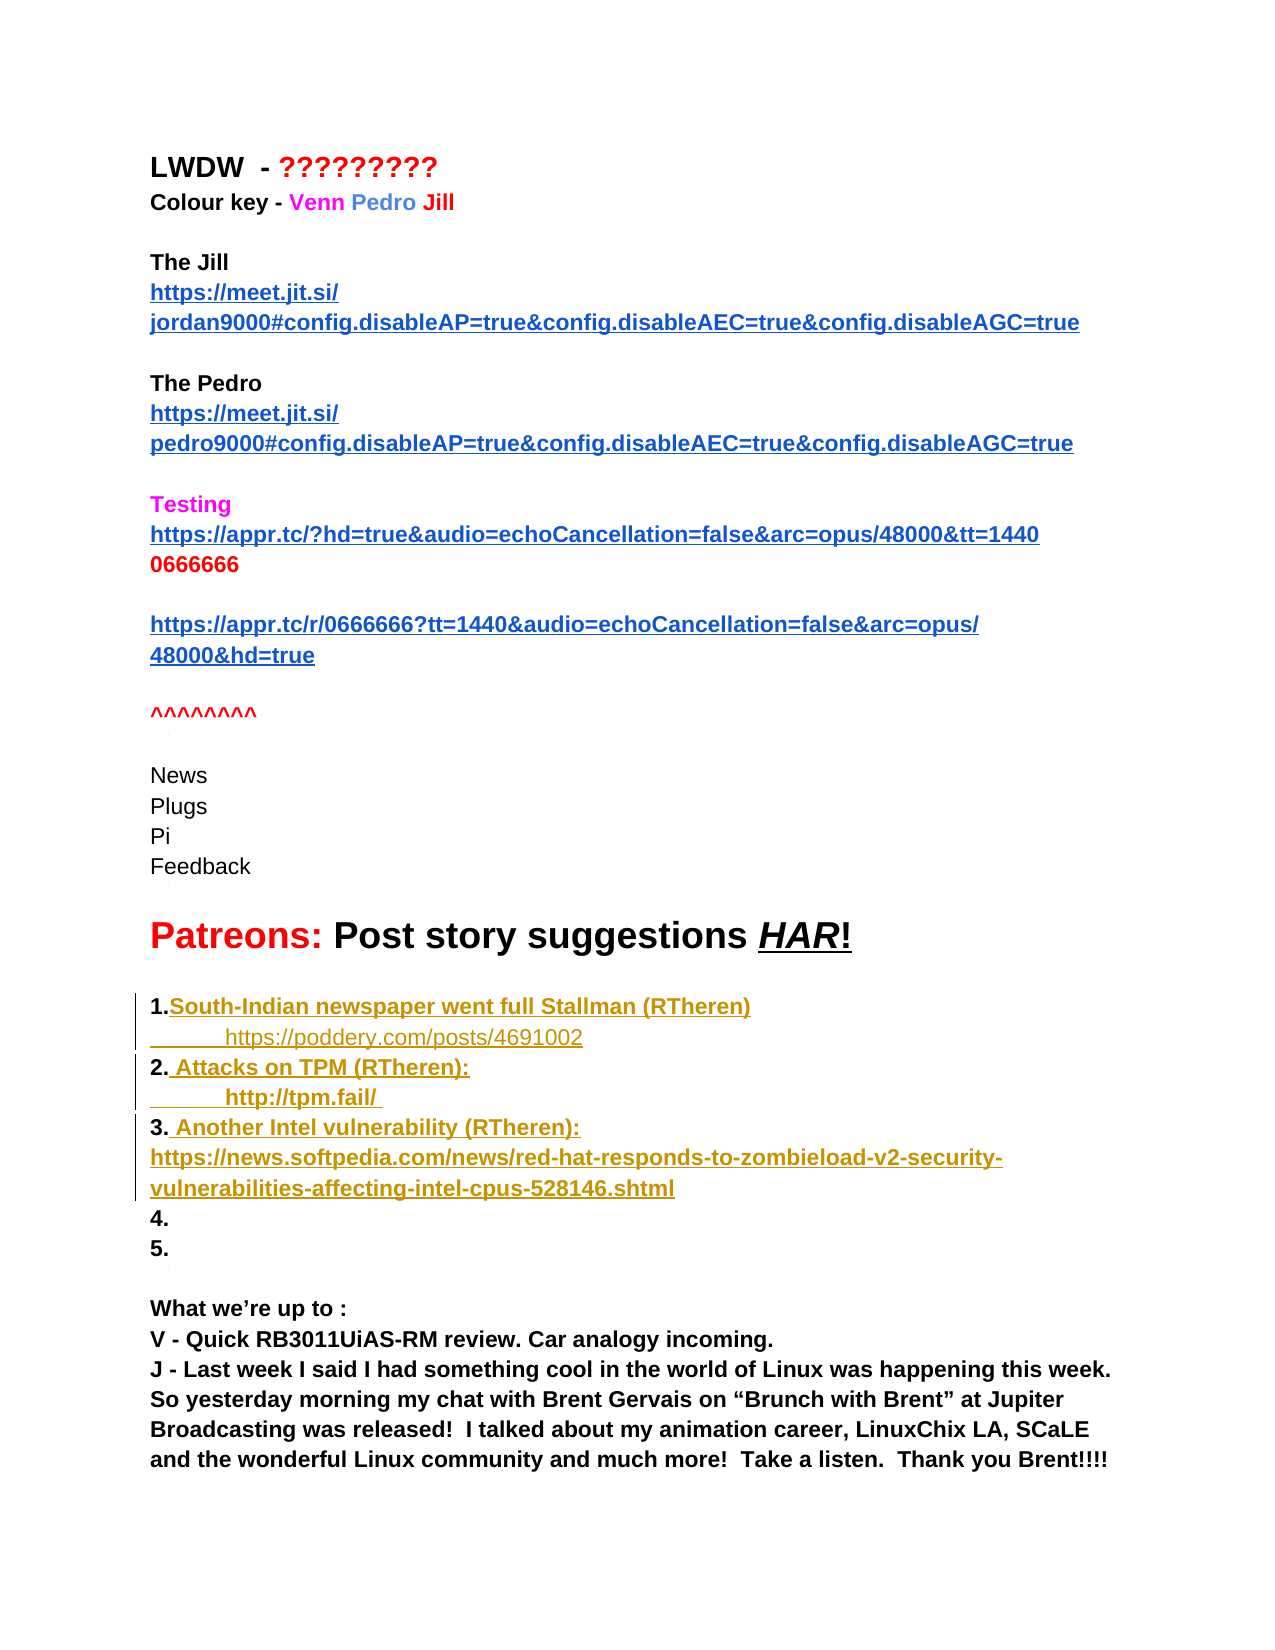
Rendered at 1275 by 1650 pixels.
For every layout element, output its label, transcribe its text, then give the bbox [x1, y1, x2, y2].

text https://meet.jit.si/pedro9000#config.disableAP=true&config.disableAEC=true&config.disableAGC=true [150, 400, 1125, 457]
text The Jill [150, 249, 1125, 275]
text 1.South-Indian newspaper went full Stallman (RTheren) https://poddery.com/posts/4691002 [150, 993, 1125, 1050]
text Colour key - Venn Pedro Jill [150, 188, 1125, 215]
text Feedback [150, 853, 1125, 879]
text 0666666 [150, 551, 1125, 577]
text 3. Another Intel vulnerability (RTheren): https://news.softpedia.com/news/red-hat-responds-to-zombieload-v2-security-vulnerabilities-affecting-intel-cpus-528146.shtml [150, 1114, 1125, 1201]
text What we’re up to : [150, 1295, 1125, 1322]
text Patreons: Post story suggestions HAR! [150, 913, 1125, 957]
text https://appr.tc/?hd=true&audio=echoCancellation=false&arc=opus/48000&tt=1440 [150, 521, 1125, 547]
text Testing [150, 491, 1125, 517]
text Pi [150, 823, 1125, 849]
text https://appr.tc/r/0666666?tt=1440&audio=echoCancellation=false&arc=opus/48000&hd=true [150, 611, 1125, 668]
text LWDW - ????????? [150, 150, 1125, 183]
text 4. [150, 1205, 1125, 1231]
text V - Quick RB3011UiAS-RM review. Car analogy incoming. [150, 1326, 1125, 1352]
text Plugs [150, 793, 1125, 819]
text https://meet.jit.si/jordan9000#config.disableAP=true&config.disableAEC=true&config.disableAGC=true [150, 279, 1125, 336]
text News [150, 762, 1125, 789]
text 5. [150, 1235, 1125, 1261]
text The Pedro [150, 370, 1125, 396]
text J - Last week I said I had something cool in the world of Linux was happening this week. So yesterday morning my chat with Brent Gervais on “Brunch with Brent” at Jupiter Broadcasting was released! I talked about my animation career, LinuxChix LA, SCaLE and the wonderful Linux community and much more! Take a listen. Thank you Brent!!!! [150, 1356, 1125, 1473]
text ^^^^^^^^ [150, 702, 1125, 728]
text 2. Attacks on TPM (RTheren): http://tpm.fail/ [150, 1054, 1125, 1110]
